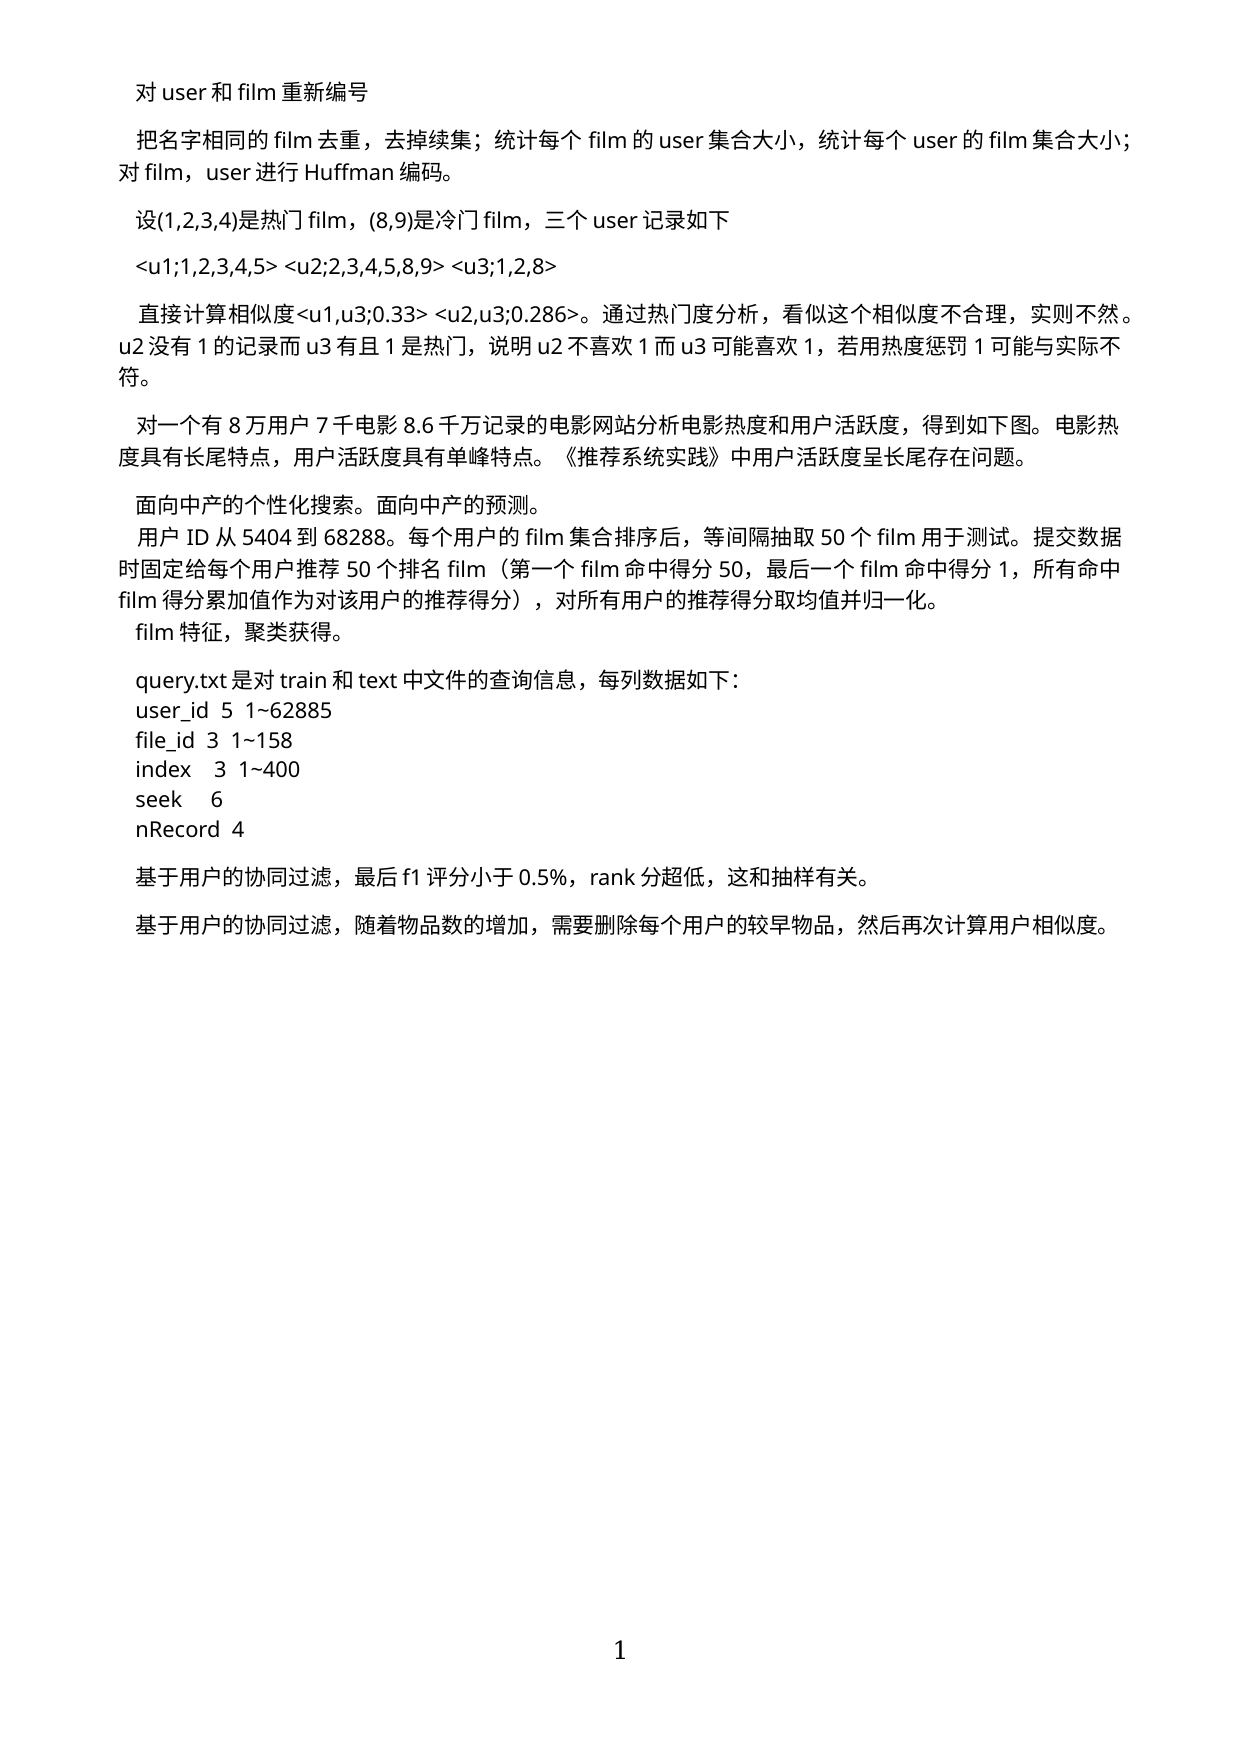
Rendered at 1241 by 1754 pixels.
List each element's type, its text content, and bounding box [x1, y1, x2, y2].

text query.txt是对train和text中文件的查询信息，每列数据如下： [118, 663, 1122, 695]
text index 3 1~400 [118, 754, 1122, 784]
text seek 6 [118, 784, 1122, 814]
text 对user和film重新编号 [118, 75, 1122, 107]
text 直接计算相似度<u1,u3;0.33> <u2,u3;0.286>。通过热门度分析，看似这个相似度不合理，实则不然。u2没有1的记录而u3有且1是热门，说明u2不喜欢1而u3可能喜欢1，若用热度惩罚1可能与实际不符。 [118, 297, 1122, 392]
text 用户ID从5404到68288。每个用户的film集合排序后，等间隔抽取50个film用于测试。提交数据时固定给每个用户推荐50个排名film（第一个film命中得分50，最后一个film命中得分1，所有命中film得分累加值作为对该用户的推荐得分），对所有用户的推荐得分取均值并归一化。 [118, 520, 1122, 615]
text 基于用户的协同过滤，随着物品数的增加，需要删除每个用户的较早物品，然后再次计算用户相似度。 [118, 908, 1122, 940]
text user_id 5 1~62885 [118, 695, 1122, 725]
text nRecord 4 [118, 814, 1122, 844]
text <u1;1,2,3,4,5> <u2;2,3,4,5,8,9> <u3;1,2,8> [118, 251, 1122, 281]
text 设(1,2,3,4)是热门film，(8,9)是冷门film，三个user记录如下 [118, 203, 1122, 234]
text 基于用户的协同过滤，最后f1评分小于0.5%，rank分超低，这和抽样有关。 [118, 860, 1122, 892]
text 把名字相同的film去重，去掉续集；统计每个film的user集合大小，统计每个user的film集合大小；对film，user进行Huffman编码。 [118, 123, 1122, 187]
text 面向中产的个性化搜索。面向中产的预测。 [118, 488, 1122, 520]
text 对一个有8万用户7千电影8.6千万记录的电影网站分析电影热度和用户活跃度，得到如下图。电影热度具有长尾特点，用户活跃度具有单峰特点。《推荐系统实践》中用户活跃度呈长尾存在问题。 [118, 408, 1122, 472]
text film特征，聚类获得。 [118, 615, 1122, 647]
text file_id 3 1~158 [118, 725, 1122, 754]
